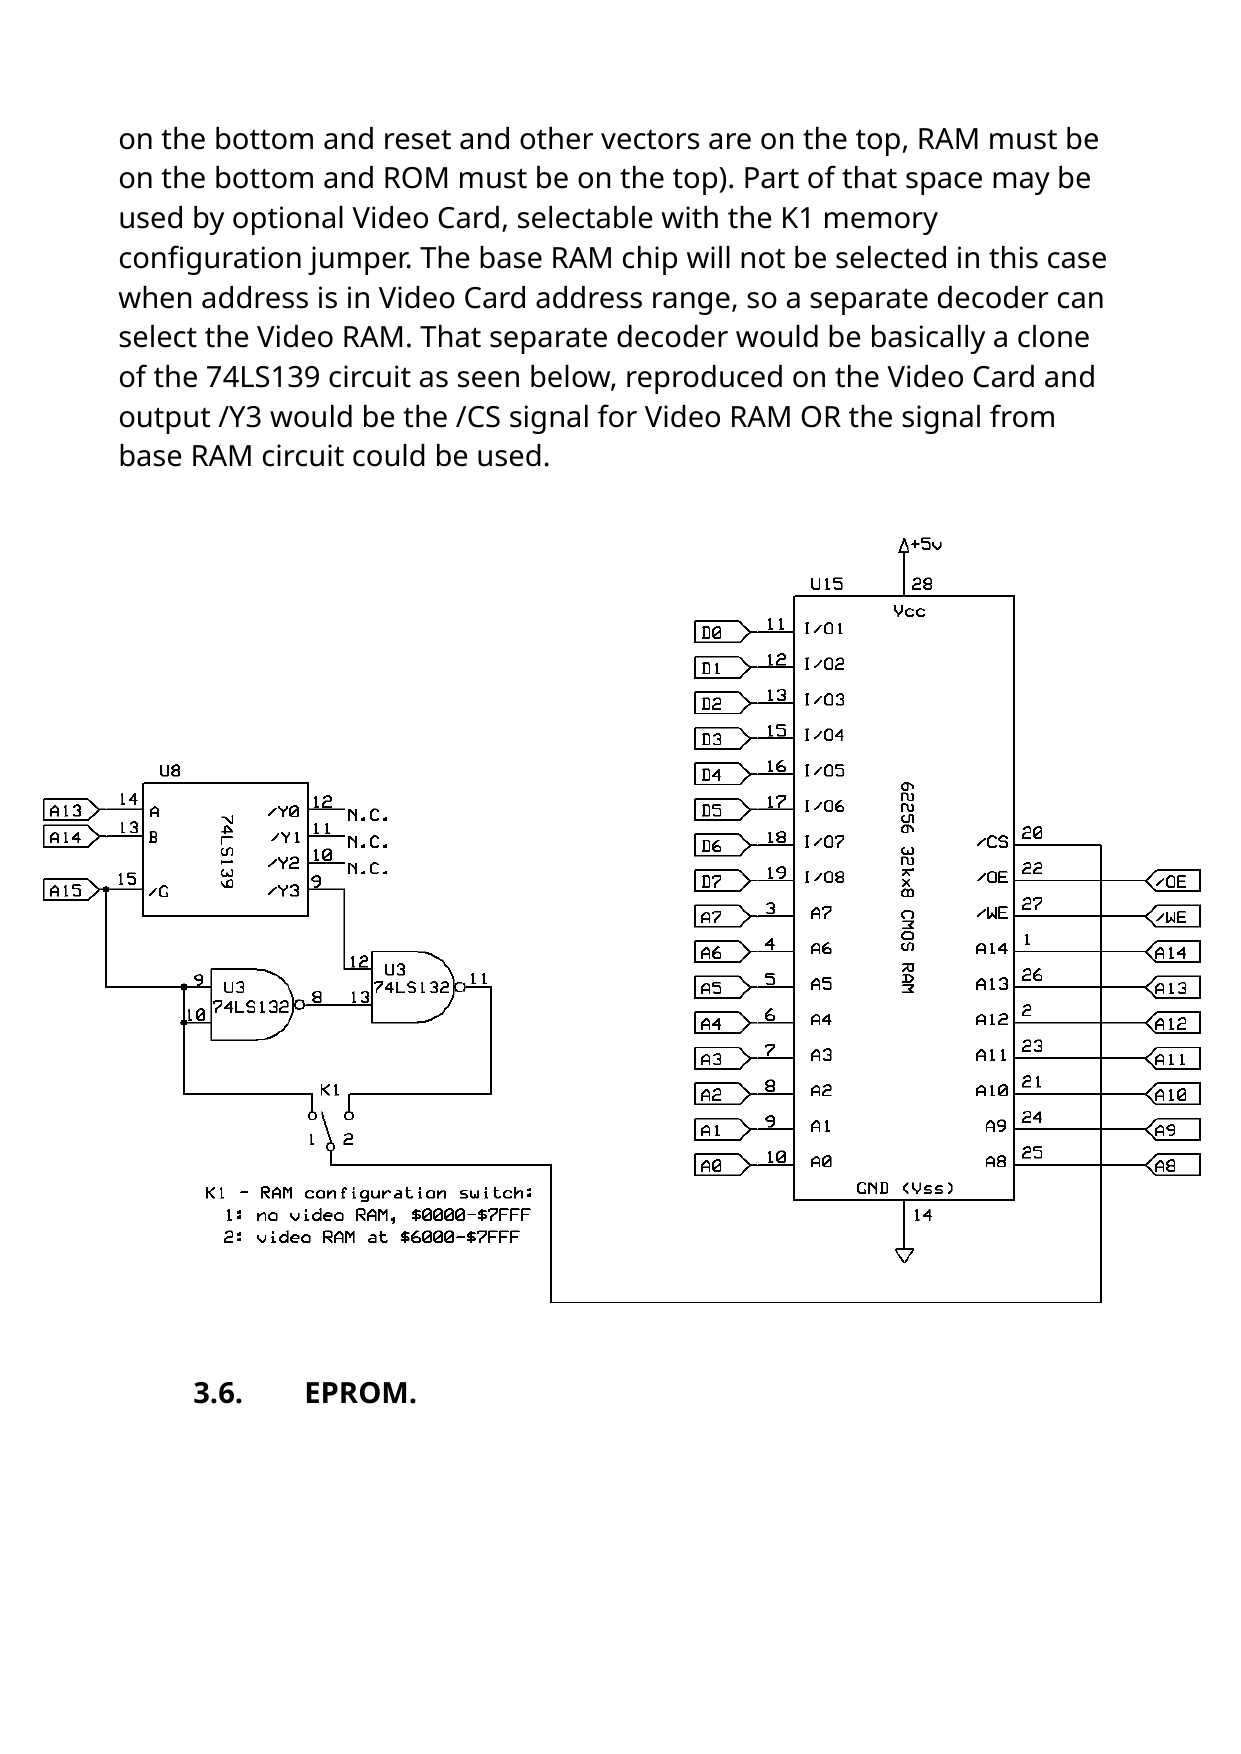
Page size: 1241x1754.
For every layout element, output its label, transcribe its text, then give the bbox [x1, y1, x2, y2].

text on the bottom and reset and other vectors are on the top, RAM must be on the bottom and ROM must be on the top). Part of that space may be used by optional Video Card, selectable with the K1 memory configuration jumper. The base RAM chip will not be selected in this case when address is in Video Card address range, so a separate decoder can select the Video RAM. That separate decoder would be basically a clone of the 74LS139 circuit as seen below, reproduced on the Video Card and output /Y3 would be the /CS signal for Video RAM OR the signal from base RAM circuit could be used. [118, 118, 1122, 475]
list EPROM. [193, 1372, 1122, 1412]
